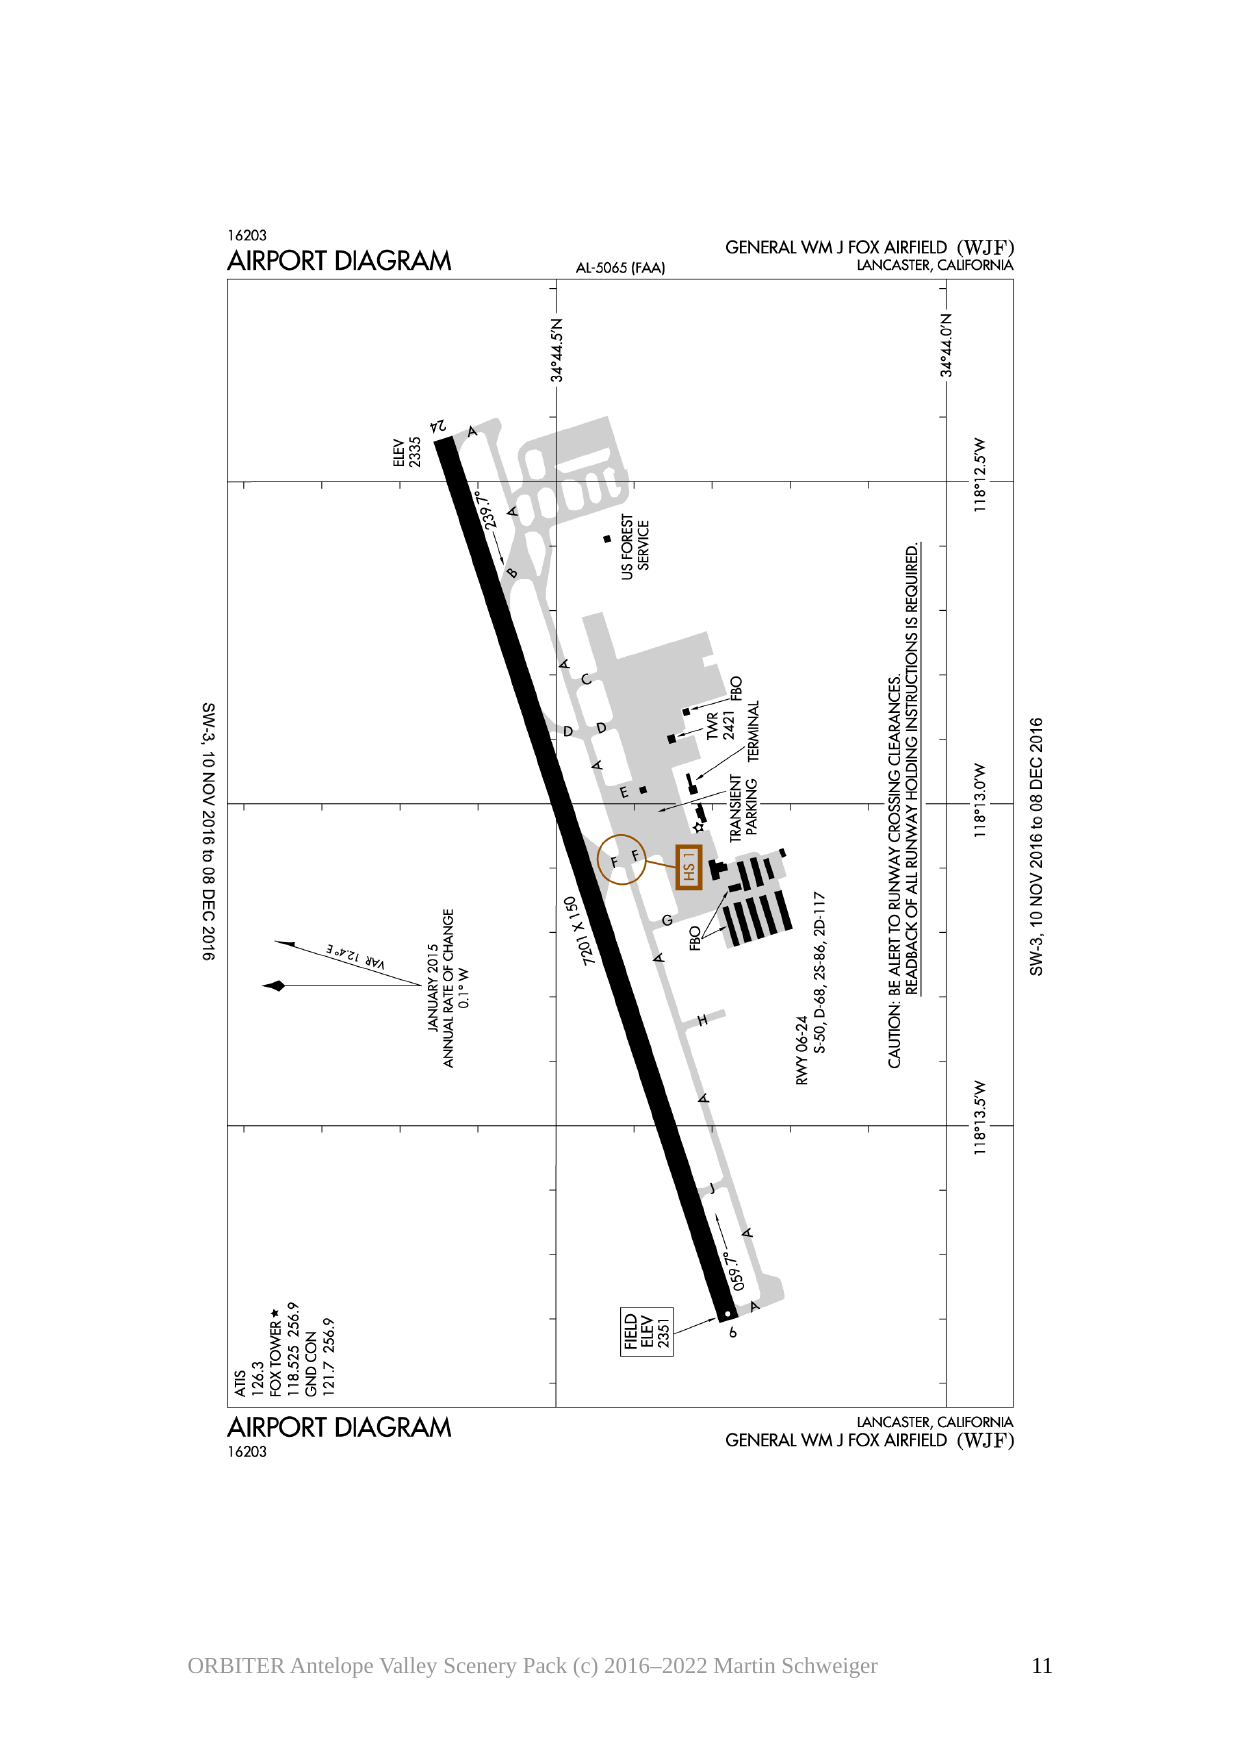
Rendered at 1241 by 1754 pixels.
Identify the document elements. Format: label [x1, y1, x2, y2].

picture [187, 178, 1053, 1508]
